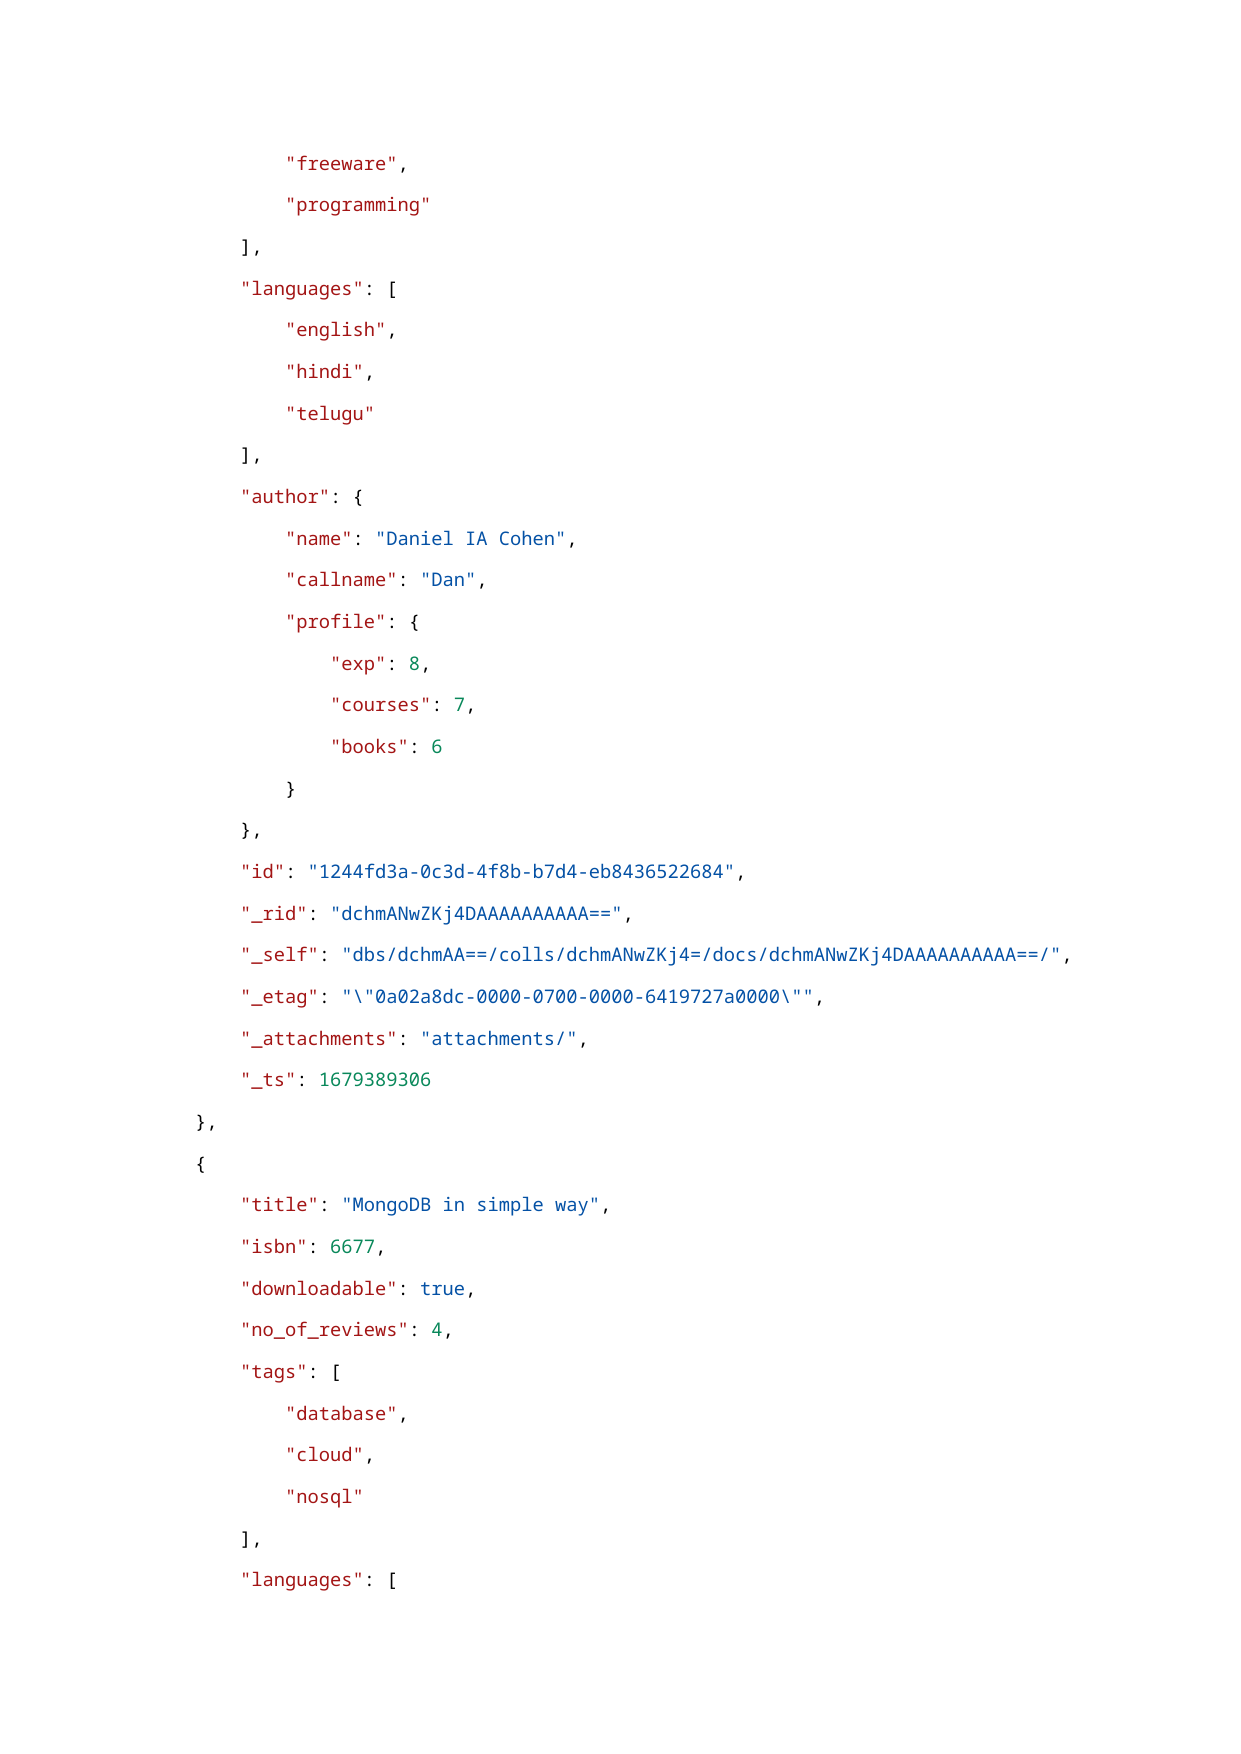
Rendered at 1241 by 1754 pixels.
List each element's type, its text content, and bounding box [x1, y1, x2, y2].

text ], [150, 1525, 1090, 1550]
text "isbn": 6677, [150, 1233, 1090, 1258]
text "nosql" [150, 1483, 1090, 1508]
text "cloud", [150, 1442, 1090, 1467]
text "_ts": 1679389306 [150, 1067, 1090, 1092]
text "programming" [150, 192, 1090, 217]
text "id": "1244fd3a-0c3d-4f8b-b7d4-eb8436522684", [150, 858, 1090, 883]
text }, [150, 817, 1090, 842]
text "tags": [ [150, 1358, 1090, 1383]
text "name": "Daniel IA Cohen", [150, 525, 1090, 550]
text "exp": 8, [150, 650, 1090, 675]
text "languages": [ [150, 1567, 1090, 1592]
text "languages": [ [150, 275, 1090, 300]
text "_etag": "\"0a02a8dc-0000-0700-0000-6419727a0000\"", [150, 983, 1090, 1008]
text "books": 6 [150, 733, 1090, 758]
text "database", [150, 1400, 1090, 1425]
text } [150, 775, 1090, 800]
text "_attachments": "attachments/", [150, 1025, 1090, 1050]
text "title": "MongoDB in simple way", [150, 1192, 1090, 1217]
text "downloadable": true, [150, 1275, 1090, 1300]
text "hindi", [150, 358, 1090, 383]
text "author": { [150, 483, 1090, 508]
text "callname": "Dan", [150, 567, 1090, 592]
text { [150, 1150, 1090, 1175]
text ], [150, 442, 1090, 467]
text "telugu" [150, 400, 1090, 425]
text "no_of_reviews": 4, [150, 1317, 1090, 1342]
text ], [150, 233, 1090, 258]
text "_rid": "dchmANwZKj4DAAAAAAAAAA==", [150, 900, 1090, 925]
text "courses": 7, [150, 692, 1090, 717]
text "english", [150, 317, 1090, 342]
text }, [150, 1108, 1090, 1133]
text "_self": "dbs/dchmAA==/colls/dchmANwZKj4=/docs/dchmANwZKj4DAAAAAAAAAA==/", [150, 942, 1090, 967]
text "freeware", [150, 150, 1090, 175]
text "profile": { [150, 608, 1090, 633]
